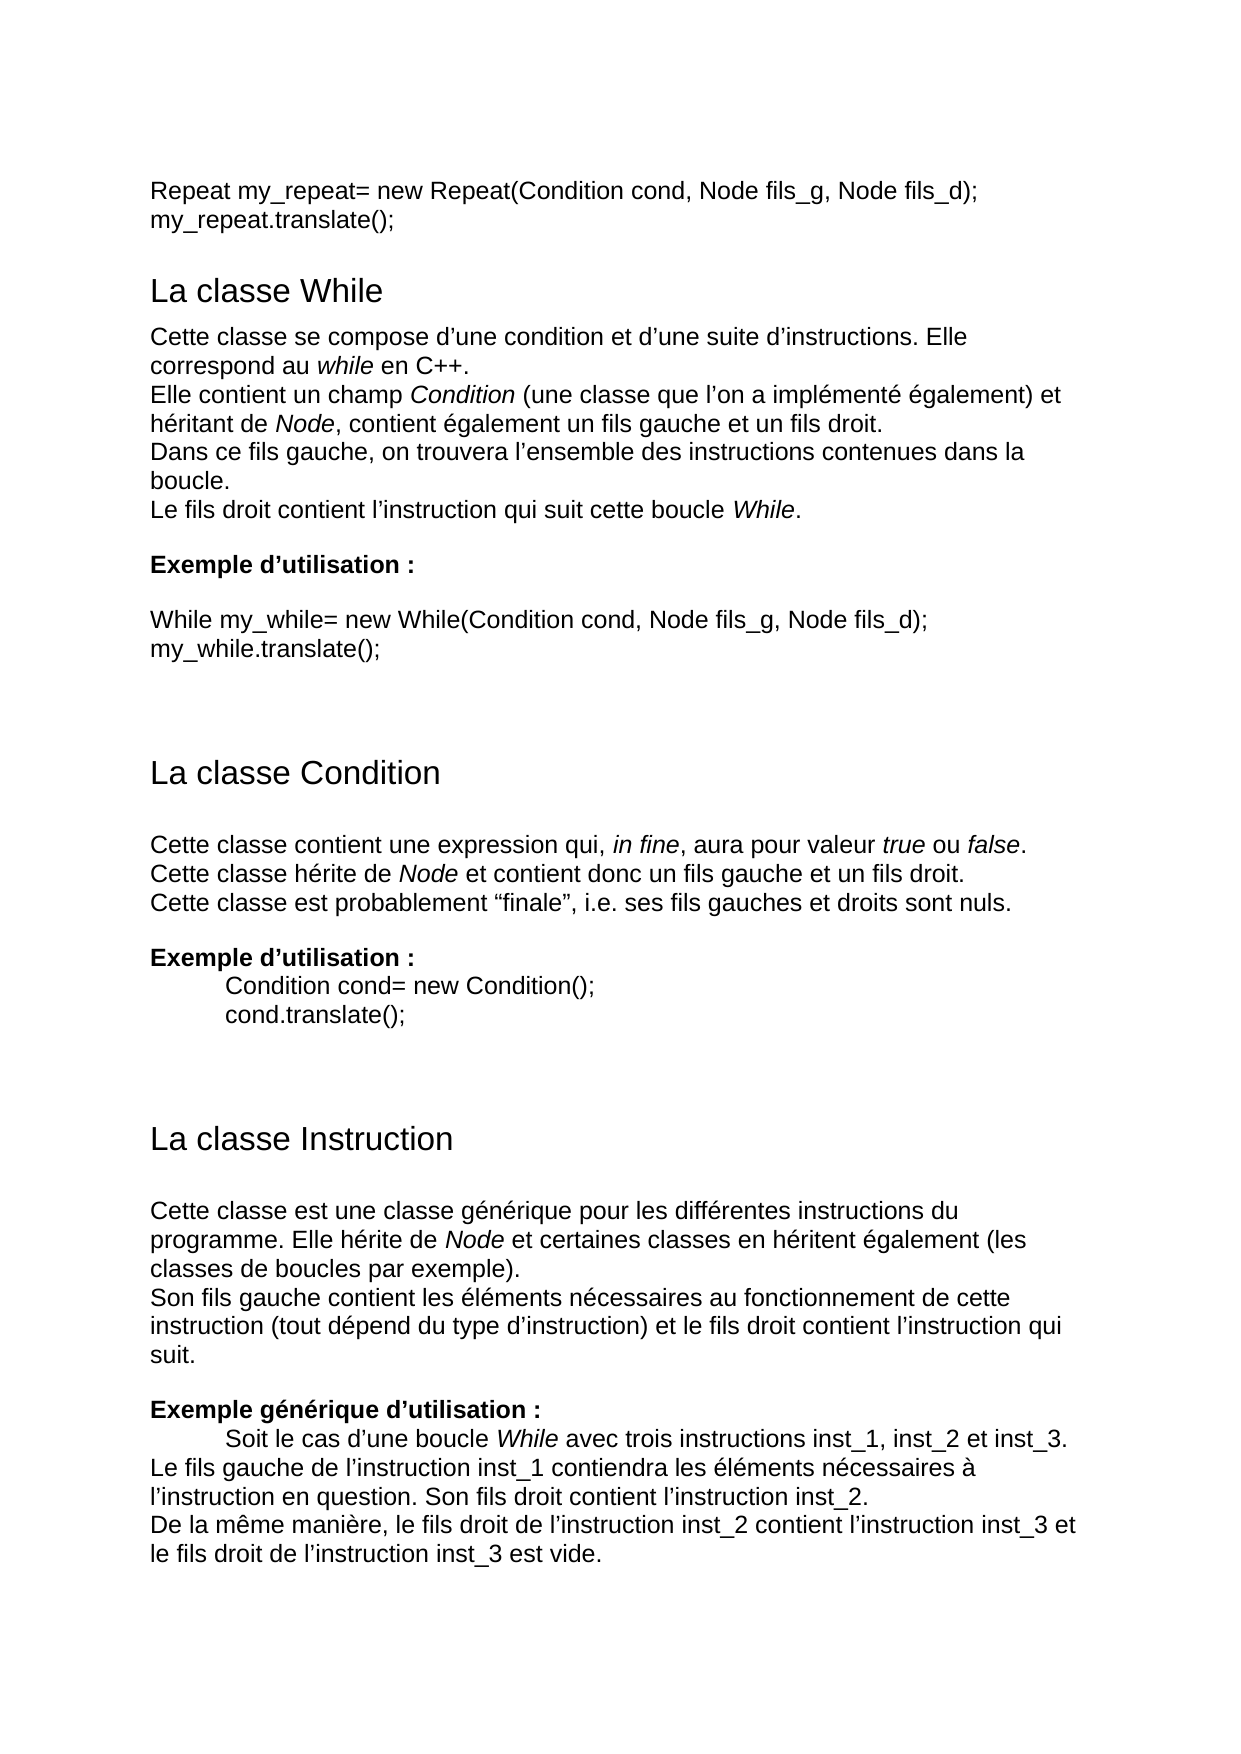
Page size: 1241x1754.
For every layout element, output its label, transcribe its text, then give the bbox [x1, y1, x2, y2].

text Cette classe contient une expression qui, in fine, aura pour valeur true ou false. Cette classe hérite de Node et contient donc un fils gauche et un fils droit. [150, 830, 1090, 887]
text my_while.translate(); [150, 634, 1090, 662]
text Elle contient un champ Condition (une classe que l’on a implémenté également) et héritant de Node, contient également un fils gauche et un fils droit. [150, 380, 1090, 437]
text Cette classe est une classe générique pour les différentes instructions du programme. Elle hérite de Node et certaines classes en héritent également (les classes de boucles par exemple). [150, 1196, 1090, 1283]
text De la même manière, le fils droit de l’instruction inst_2 contient l’instruction inst_3 et le fils droit de l’instruction inst_3 est vide. [150, 1510, 1090, 1568]
text Dans ce fils gauche, on trouvera l’ensemble des instructions contenues dans la boucle. [150, 437, 1090, 495]
text cond.translate(); [150, 1000, 1090, 1029]
text Son fils gauche contient les éléments nécessaires au fonctionnement de cette instruction (tout dépend du type d’instruction) et le fils droit contient l’instruction qui suit. [150, 1283, 1090, 1369]
subtitle La classe Instruction [150, 1119, 1090, 1157]
text Condition cond= new Condition(); [150, 971, 1090, 1000]
text Le fils gauche de l’instruction inst_1 contiendra les éléments nécessaires à l’instruction en question. Son fils droit contient l’instruction inst_2. [150, 1453, 1090, 1510]
text my_repeat.translate(); [150, 205, 1090, 234]
subtitle La classe While [150, 271, 1090, 310]
text Exemple générique d’utilisation : [150, 1395, 1090, 1424]
text Cette classe se compose d’une condition et d’une suite d’instructions. Elle correspond au while en C++. [150, 322, 1090, 380]
text Exemple d’utilisation : [150, 943, 1090, 971]
text Le fils droit contient l’instruction qui suit cette boucle While. [150, 495, 1090, 523]
text Repeat my_repeat= new Repeat(Condition cond, Node fils_g, Node fils_d); [150, 176, 1090, 205]
text Exemple d’utilisation : [150, 550, 1090, 579]
subtitle La classe Condition [150, 753, 1090, 791]
text Cette classe est probablement “finale”, i.e. ses fils gauches et droits sont nuls. [150, 887, 1090, 916]
text Soit le cas d’une boucle While avec trois instructions inst_1, inst_2 et inst_3. [150, 1424, 1090, 1453]
text While my_while= new While(Condition cond, Node fils_g, Node fils_d); [150, 605, 1090, 634]
